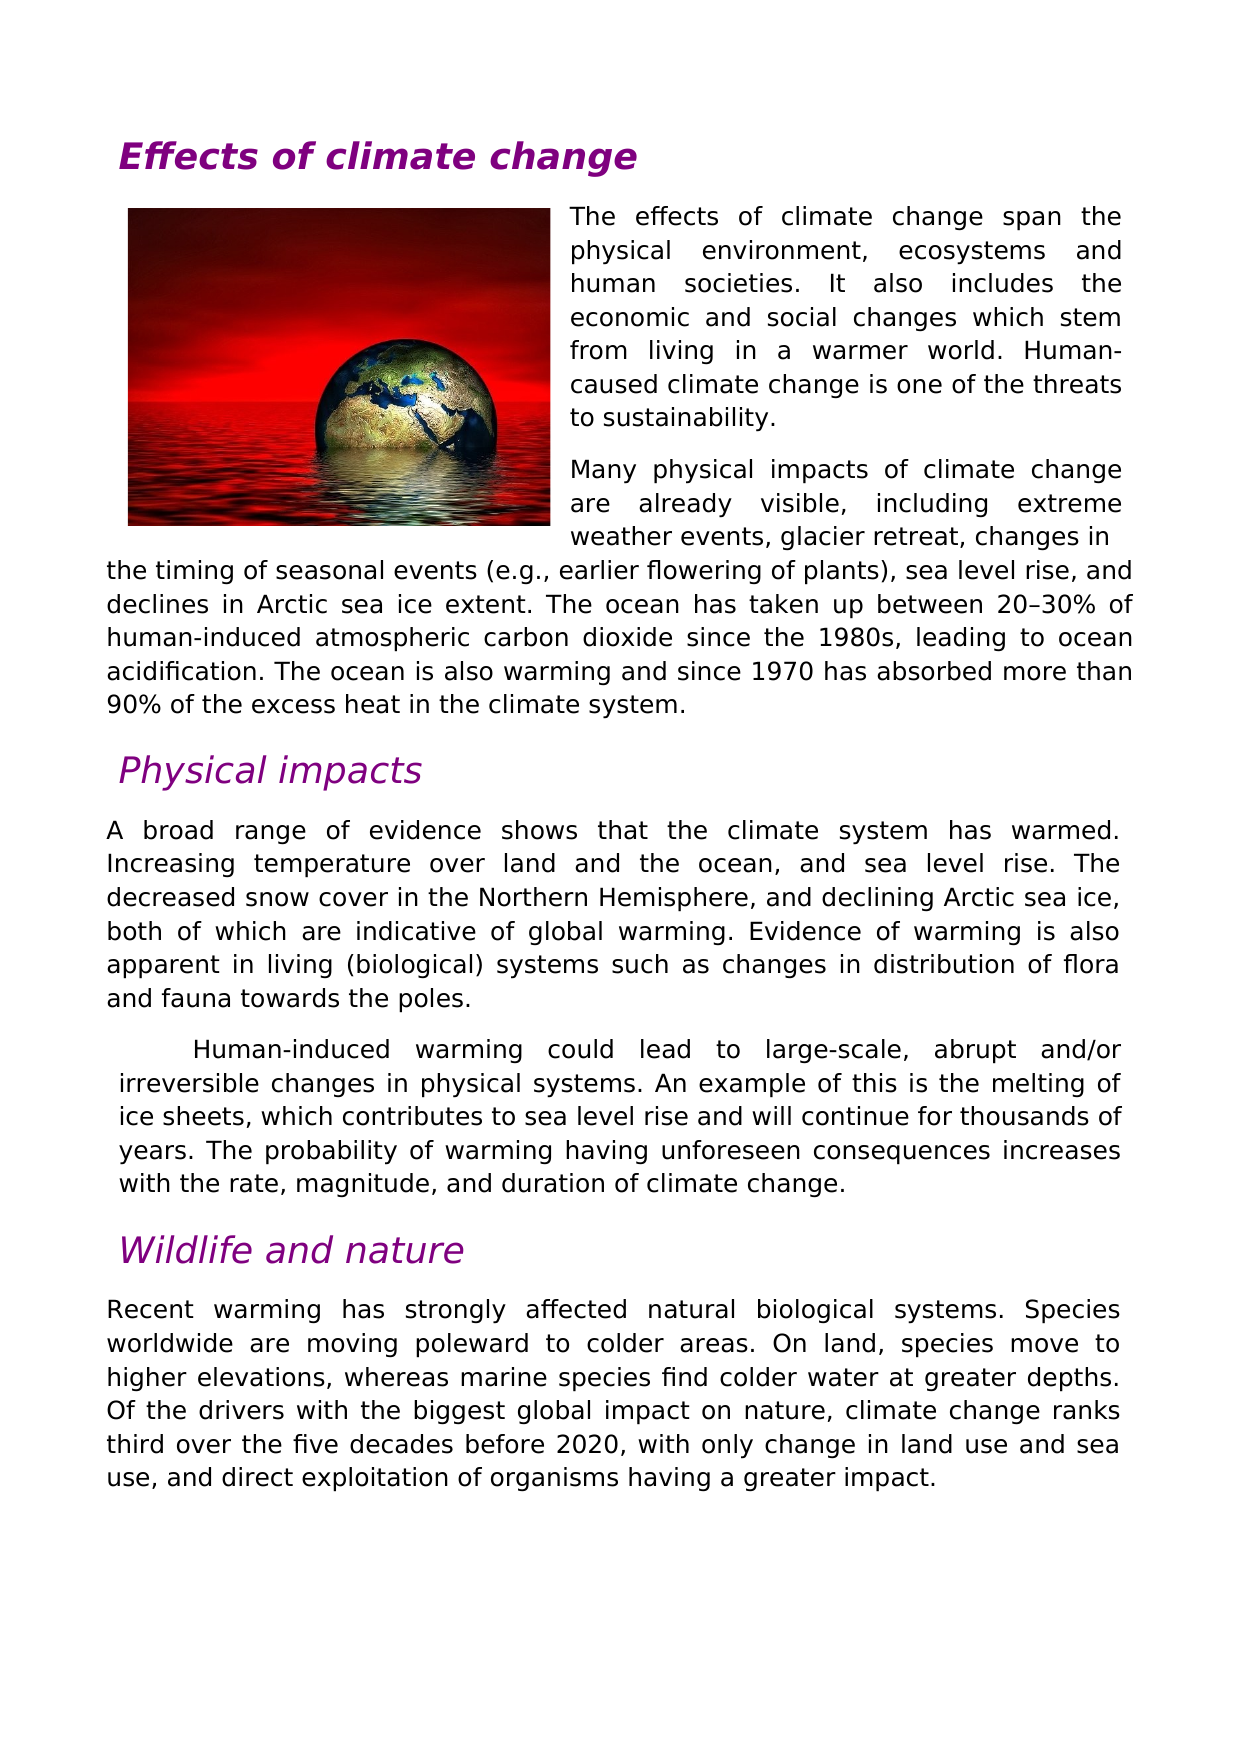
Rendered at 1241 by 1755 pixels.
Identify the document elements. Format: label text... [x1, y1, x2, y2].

text The effects of climate change span the physical environment, ecosystems and human societies. It also includes the economic and social changes which stem from living in a warmer world. Human- caused climate change is one of the threats to sustainability. [569, 202, 1123, 433]
text the timing of seasonal events (e.g., earlier flowering of plants), sea level rise, and declines in Arctic sea ice extent. The ocean has taken up between 20–30% of human-induced atmospheric carbon dioxide since the 1980s, leading to ocean acidification. The ocean is also warming and since 1970 has absorbed more than 90% of the excess heat in the climate system. [106, 556, 1134, 719]
subtitle Physical impacts [118, 750, 1134, 792]
title Effects of climate change [118, 136, 1134, 178]
picture [127, 208, 551, 526]
subtitle Wildlife and nature [118, 1229, 1134, 1272]
text Recent warming has strongly affected natural biological systems. Species worldwide are moving poleward to colder areas. On land, species move to higher elevations, whereas marine species find colder water at greater depths. Of the drivers with the biggest global impact on nature, climate change ranks third over the five decades before 2020, with only change in land use and sea use, and direct exploitation of organisms having a greater impact. [106, 1296, 1122, 1493]
text Many physical impacts of climate change are already visible, including extreme weather events, glacier retreat, changes in [569, 455, 1123, 552]
text A broad range of evidence shows that the climate system has warmed. Increasing temperature over land and the ocean, and sea level rise. The decreased snow cover in the Northern Hemisphere, and declining Arctic sea ice, both of which are indicative of global warming. Evidence of warming is also apparent in living (biological) systems such as changes in distribution of flora and fauna towards the poles. [106, 816, 1122, 1013]
text Human-induced warming could lead to large-scale, abrupt and/or irreversible changes in physical systems. An example of this is the melting of ice sheets, which contributes to sea level rise and will continue for thousands of years. The probability of warming having unforeseen consequences increases with the rate, magnitude, and duration of climate change. [118, 1036, 1122, 1199]
